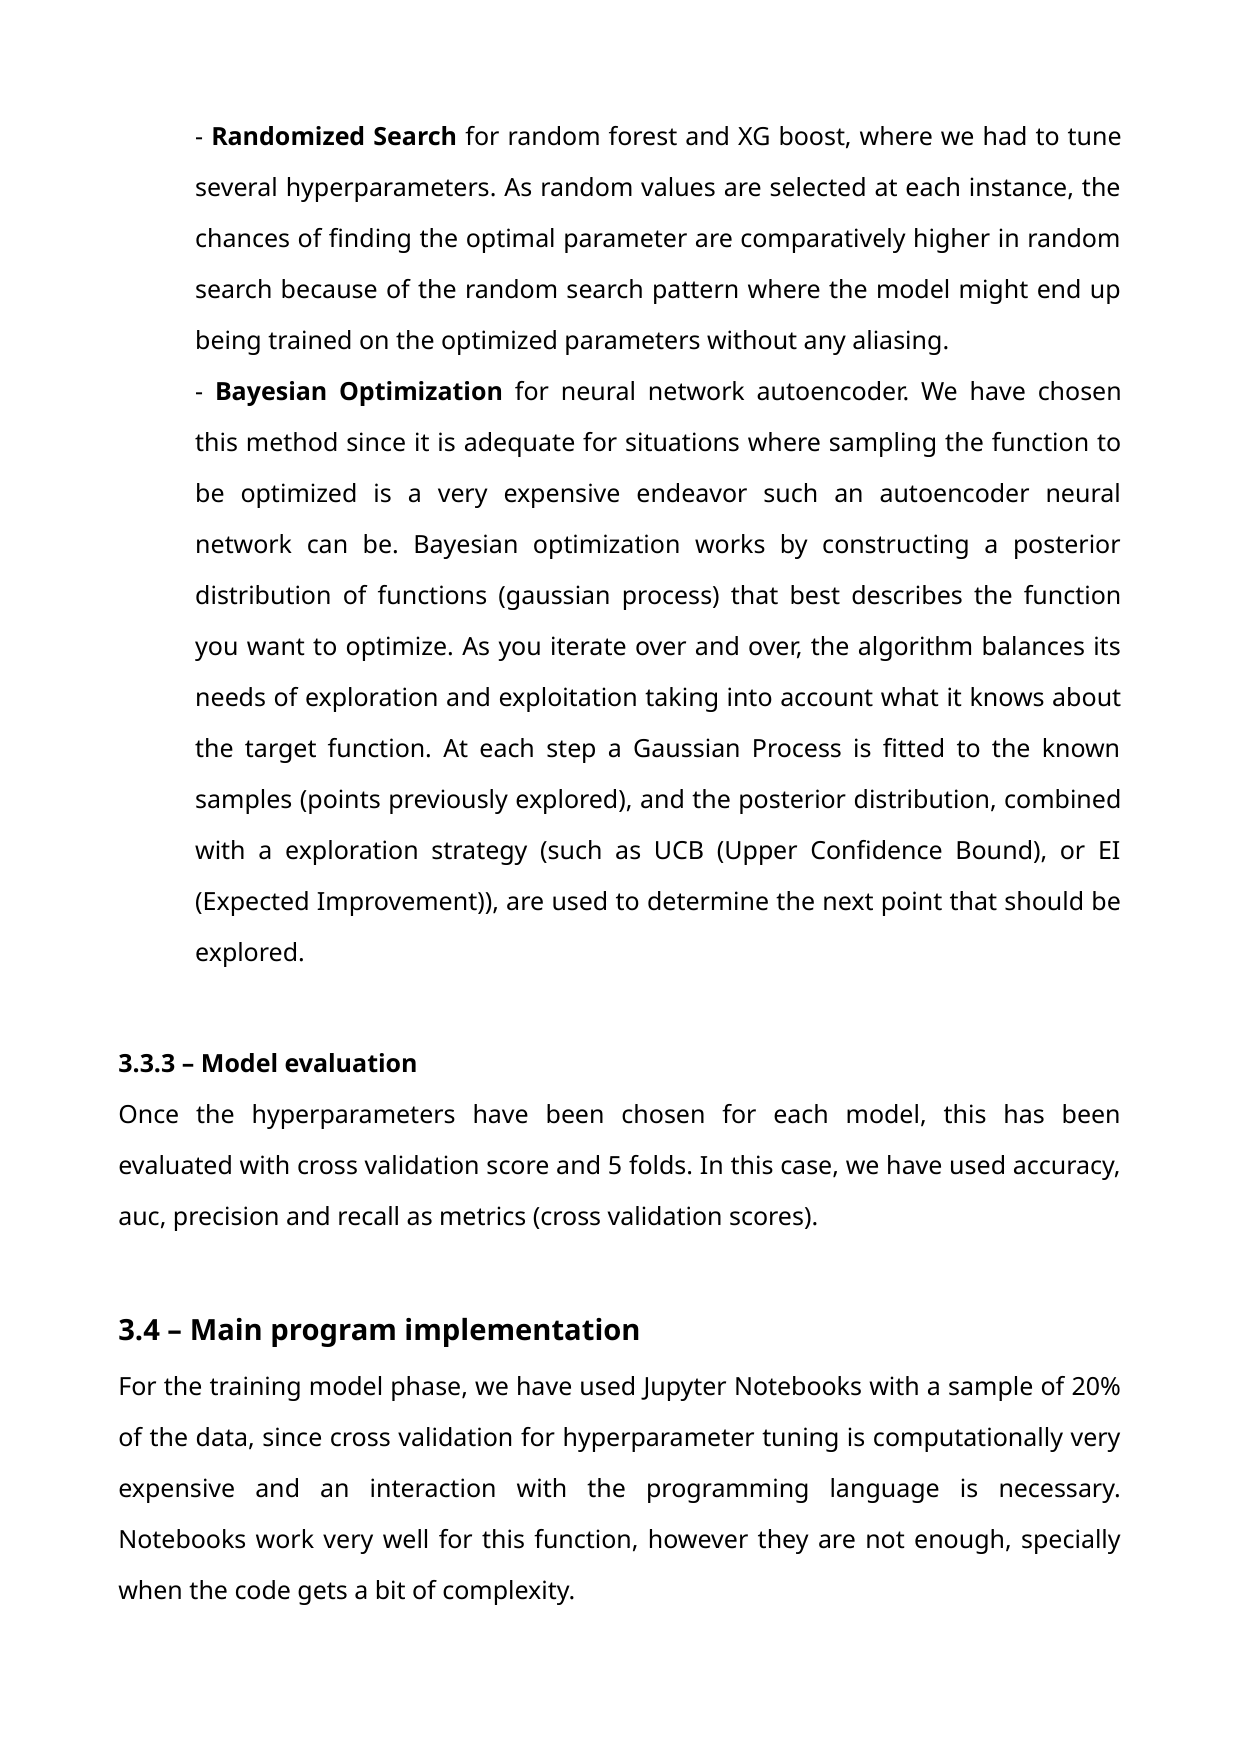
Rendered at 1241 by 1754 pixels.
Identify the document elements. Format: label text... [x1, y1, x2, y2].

text - Randomized Search for random forest and XG boost, where we had to tune several hyperparameters. As random values are selected at each instance, the chances of finding the optimal parameter are comparatively higher in random search because of the random search pattern where the model might end up being trained on the optimized parameters without any aliasing. [195, 118, 1122, 356]
text 3.3.3 – Model evaluation [118, 1045, 1122, 1079]
text Once the hyperparameters have been chosen for each model, this has been evaluated with cross validation score and 5 folds. In this case, we have used accuracy, auc, precision and recall as metrics (cross validation scores). [118, 1096, 1122, 1232]
text For the training model phase, we have used Jupyter Notebooks with a sample of 20% of the data, since cross validation for hyperparameter tuning is computationally very expensive and an interaction with the programming language is necessary. Notebooks work very well for this function, however they are not enough, specially when the code gets a bit of complexity. [118, 1368, 1122, 1607]
text - Bayesian Optimization for neural network autoencoder. We have chosen this method since it is adequate for situations where sampling the function to be optimized is a very expensive endeavor such an autoencoder neural network can be. Bayesian optimization works by constructing a posterior distribution of functions (gaussian process) that best describes the function you want to optimize. As you iterate over and over, the algorithm balances its needs of exploration and exploitation taking into account what it knows about the target function. At each step a Gaussian Process is fitted to the known samples (points previously explored), and the posterior distribution, combined with a exploration strategy (such as UCB (Upper Confidence Bound), or EI (Expected Improvement)), are used to determine the next point that should be explored. [195, 373, 1122, 969]
text 3.4 – Main program implementation [118, 1309, 1122, 1349]
